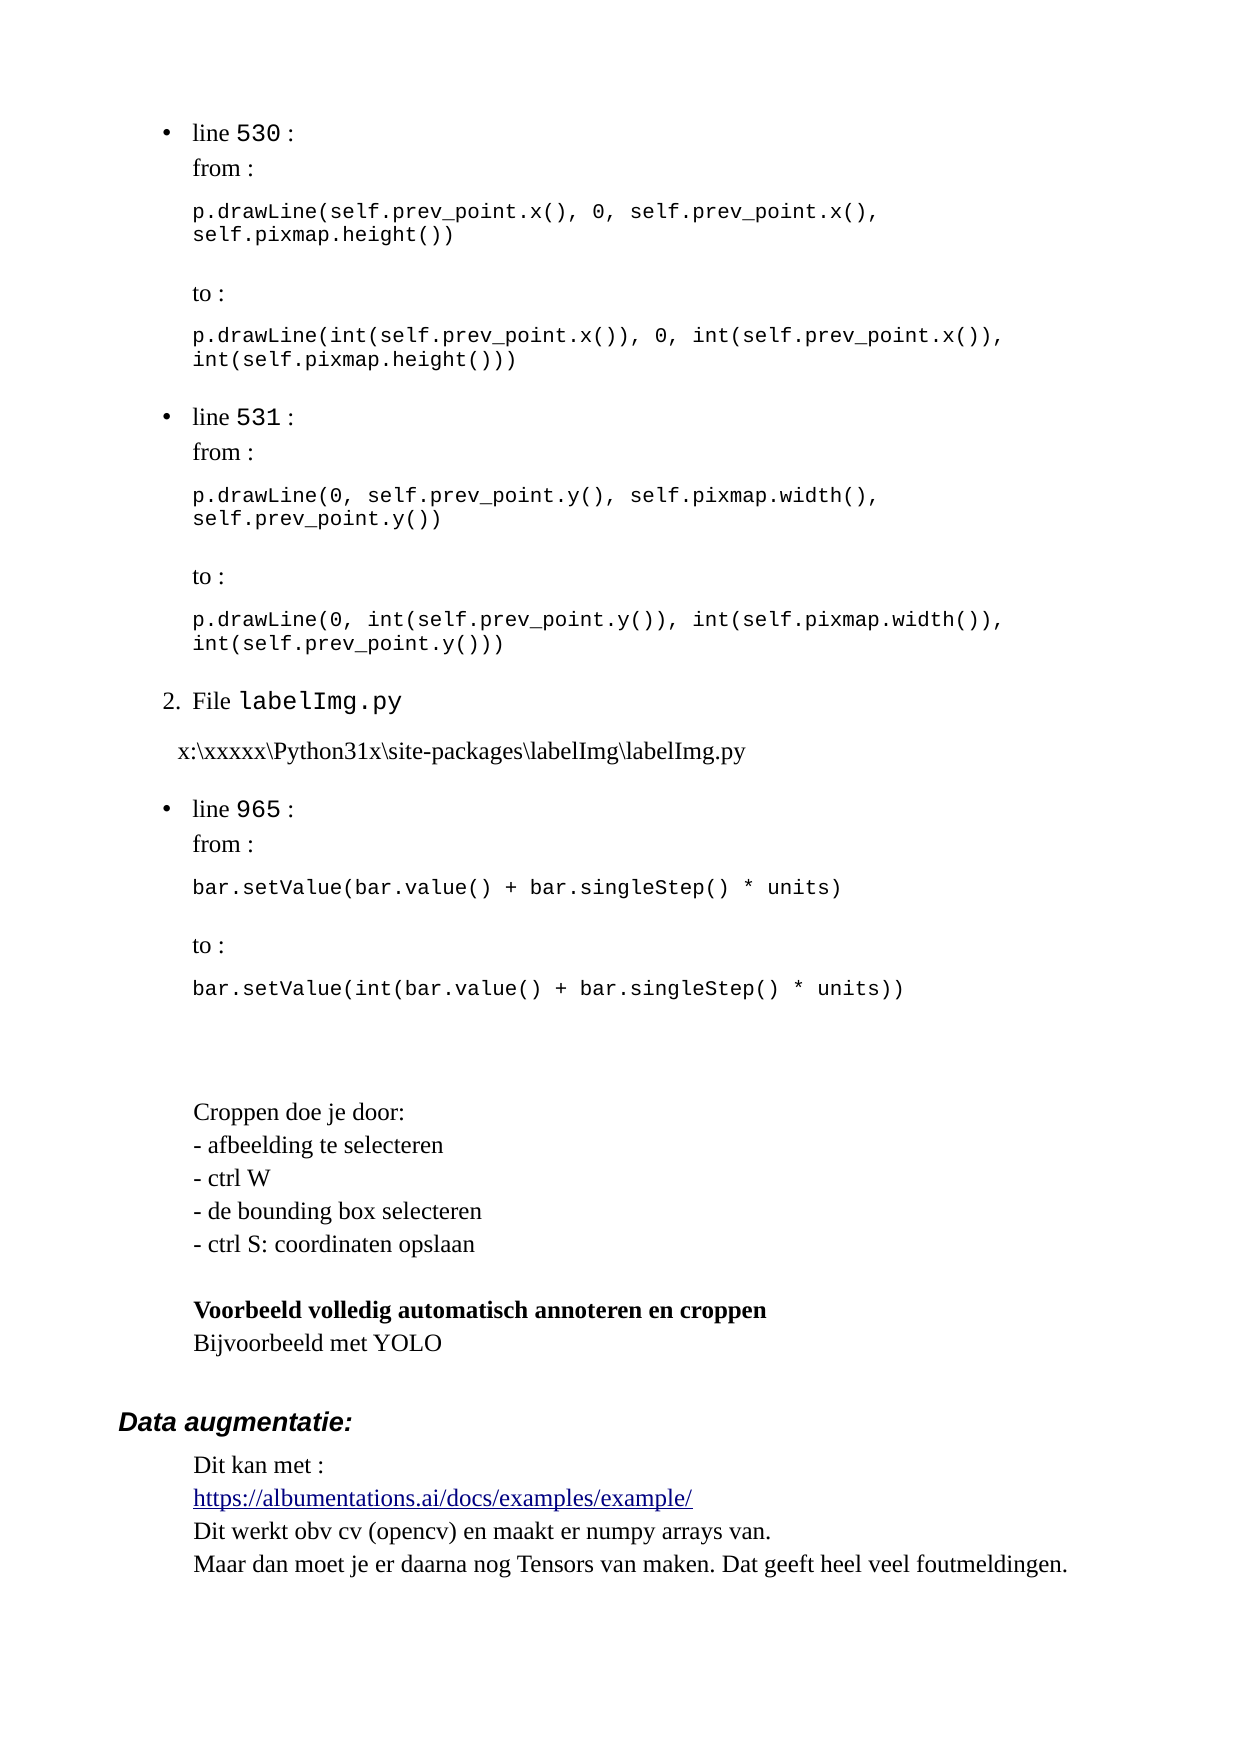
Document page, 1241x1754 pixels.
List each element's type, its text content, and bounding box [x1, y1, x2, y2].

list Croppen doe je door: [193, 1097, 1122, 1125]
list - ctrl S: coordinaten opslaan [193, 1229, 1122, 1291]
list line 965 : from : [162, 794, 1122, 858]
list p.drawLine(0, int(self.prev_point.y()), int(self.pixmap.width()), int(self.prev_point.y())) [162, 609, 1122, 656]
list line 531 : from : [162, 402, 1122, 466]
list bar.setValue(int(bar.value() + bar.singleStep() * units)) [162, 977, 1122, 1001]
subtitle Data augmentatie: [118, 1406, 1122, 1438]
list line 530 : from : [162, 118, 1122, 182]
list - de bounding box selecteren [193, 1196, 1122, 1224]
list bar.setValue(bar.value() + bar.singleStep() * units) [162, 877, 1122, 900]
list to : [162, 278, 1122, 306]
text x:\xxxxx\Python31x\site-packages\labelImg\labelImg.py [177, 736, 1063, 764]
list Dit kan met : [193, 1450, 1122, 1479]
list File labelImg.py [162, 686, 1122, 717]
list p.drawLine(0, self.prev_point.y(), self.pixmap.width(), self.prev_point.y()) [162, 485, 1122, 532]
list https://albumentations.ai/docs/examples/example/ [193, 1483, 1122, 1512]
list p.drawLine(int(self.prev_point.x()), 0, int(self.prev_point.x()), int(self.pixmap.height())) [162, 325, 1122, 372]
list Voorbeeld volledig automatisch annoteren en croppen Bijvoorbeeld met YOLO [193, 1295, 1122, 1357]
list to : [162, 930, 1122, 959]
list - afbeelding te selecteren - ctrl W [193, 1130, 1122, 1191]
list p.drawLine(self.prev_point.x(), 0, self.prev_point.x(), self.pixmap.height()) [162, 201, 1122, 248]
list Maar dan moet je er daarna nog Tensors van maken. Dat geeft heel veel foutmeldingen. [193, 1549, 1122, 1578]
list Dit werkt obv cv (opencv) en maakt er numpy arrays van. [193, 1516, 1122, 1545]
list to : [162, 561, 1122, 590]
